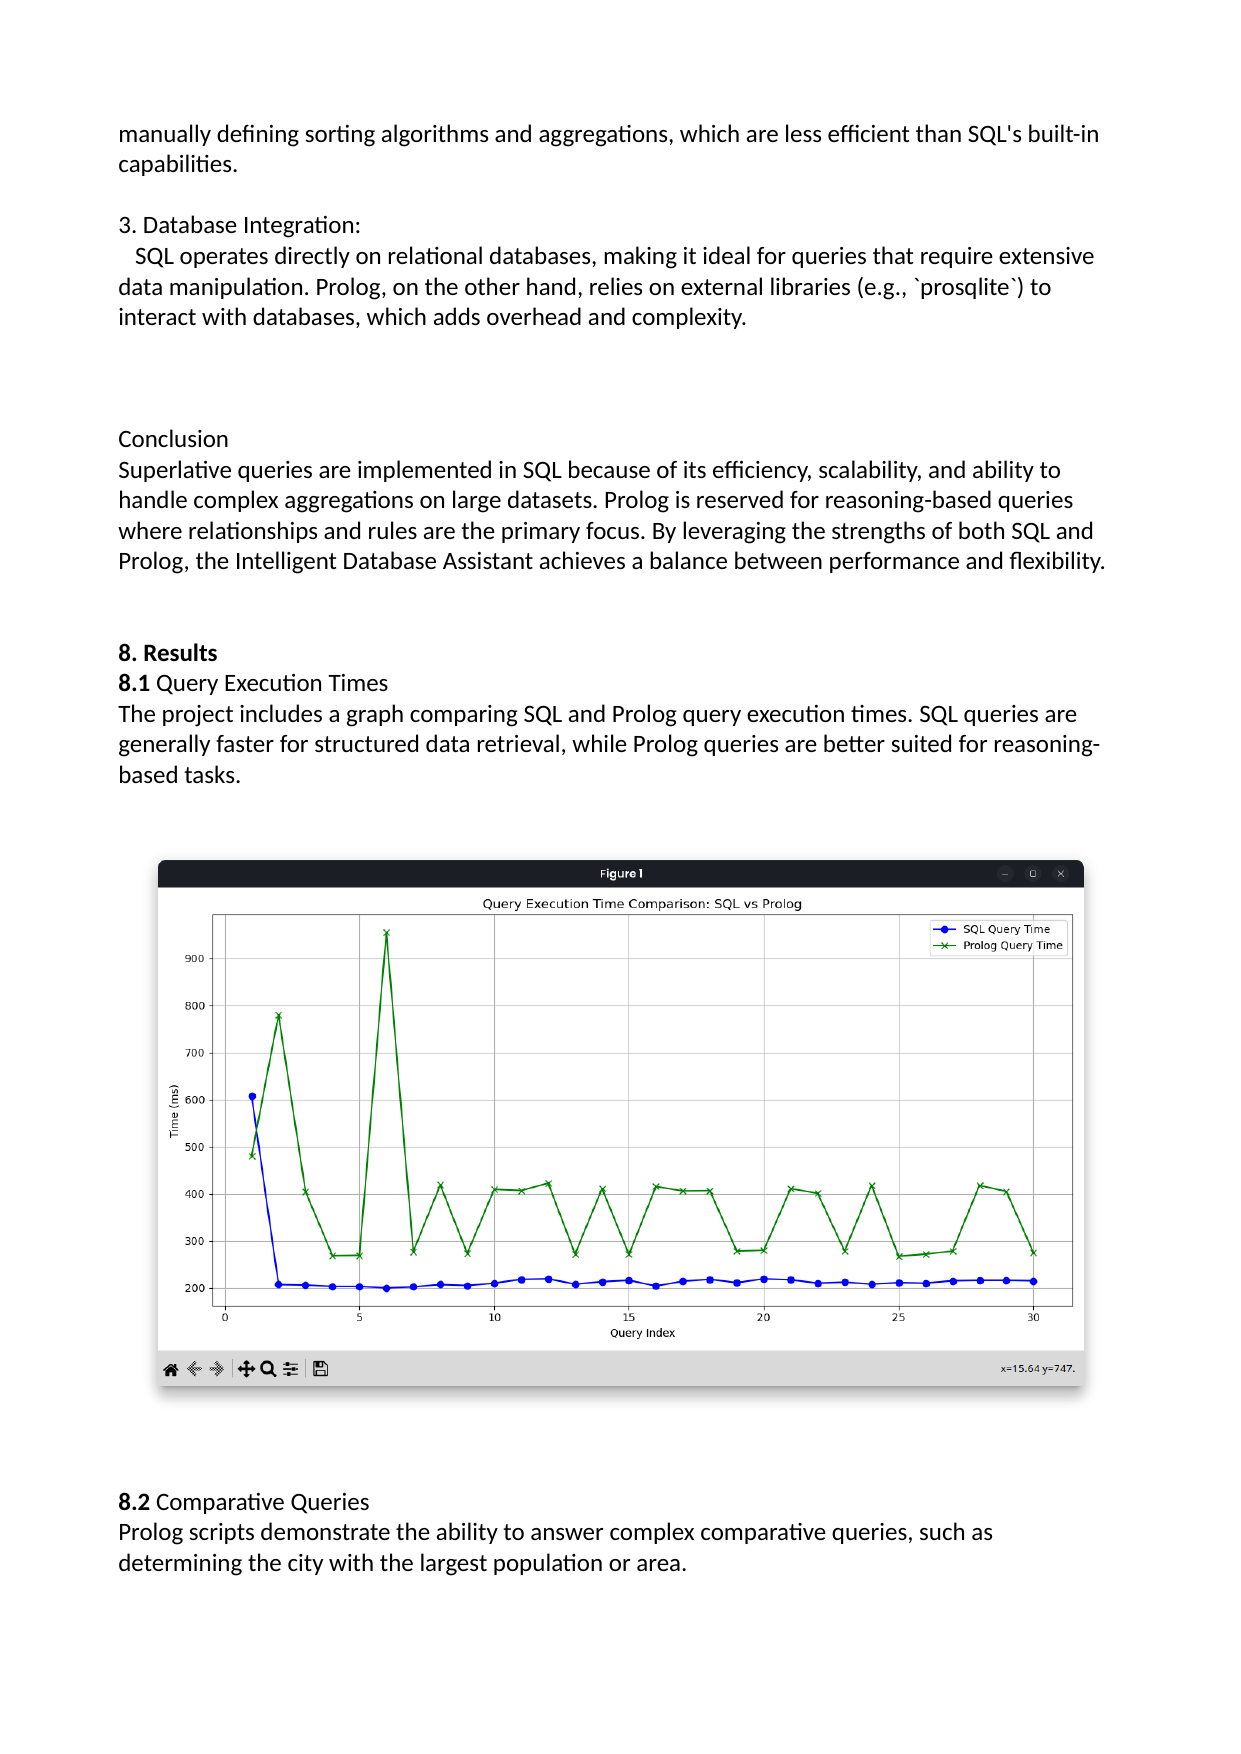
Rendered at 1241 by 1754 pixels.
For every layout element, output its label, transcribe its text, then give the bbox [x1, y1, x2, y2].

text manually defining sorting algorithms and aggregations, which are less efficient than SQL's built-in capabilities. [118, 118, 1122, 179]
text 8.1 Query Execution Times [118, 667, 1122, 698]
text The project includes a graph comparing SQL and Prolog query execution times. SQL queries are generally faster for structured data retrieval, while Prolog queries are better suited for reasoning-based tasks. [118, 698, 1122, 789]
text Conclusion [118, 423, 1122, 454]
picture [118, 820, 1123, 1425]
text SQL operates directly on relational databases, making it ideal for queries that require extensive data manipulation. Prolog, on the other hand, relies on external libraries (e.g., `prosqlite`) to interact with databases, which adds overhead and complexity. [118, 240, 1122, 332]
text Prolog scripts demonstrate the ability to answer complex comparative queries, such as determining the city with the largest population or area. [118, 1516, 1122, 1577]
text 8. Results [118, 637, 1122, 667]
text Superlative queries are implemented in SQL because of its efficiency, scalability, and ability to handle complex aggregations on large datasets. Prolog is reserved for reasoning-based queries where relationships and rules are the primary focus. By leveraging the strengths of both SQL and Prolog, the Intelligent Database Assistant achieves a balance between performance and flexibility. [118, 454, 1122, 576]
text 8.2 Comparative Queries [118, 1486, 1122, 1516]
text 3. Database Integration: [118, 210, 1122, 240]
